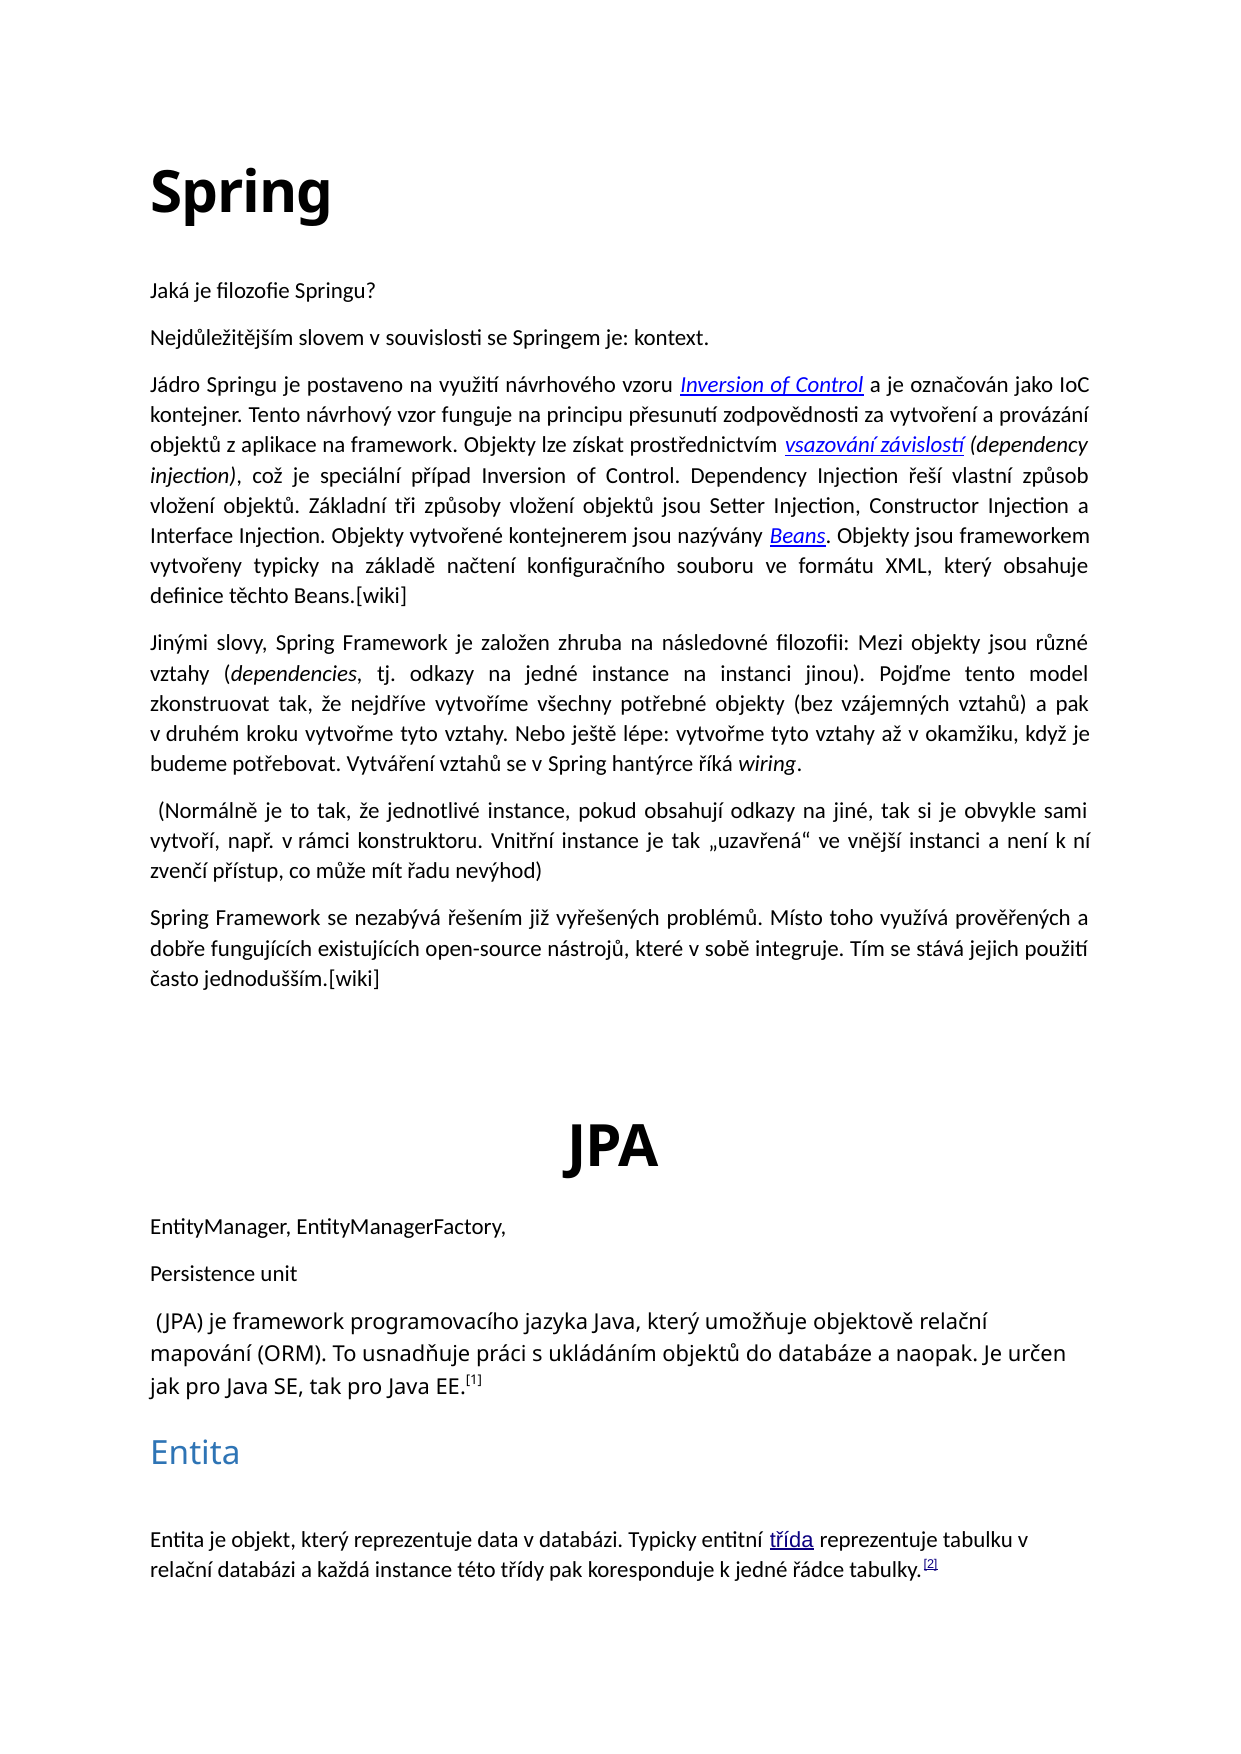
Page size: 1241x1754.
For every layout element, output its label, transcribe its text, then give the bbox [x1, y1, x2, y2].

text Jinými slovy, Spring Framework je založen zhruba na následovné filozofii: Mezi objekty jsou různé vztahy (dependencies, tj. odkazy na jedné instance na instanci jinou). Pojďme tento model zkonstruovat tak, že nejdříve vytvoříme všechny potřebné objekty (bez vzájemných vztahů) a pak v druhém kroku vytvořme tyto vztahy. Nebo ještě lépe: vytvořme tyto vztahy až v okamžiku, když je budeme potřebovat. Vytváření vztahů se v Spring hantýrce říká wiring. [150, 628, 1090, 777]
text Entita je objekt, který reprezentuje data v databázi. Typicky entitní třída reprezentuje tabulku v relační databázi a každá instance této třídy pak koresponduje k jedné řádce tabulky.[2] [150, 1525, 1090, 1583]
text (JPA) je framework programovacího jazyka Java, který umožňuje objektově relační mapování (ORM). To usnadňuje práci s ukládáním objektů do databáze a naopak. Je určen jak pro Java SE, tak pro Java EE.[1] [150, 1306, 1090, 1401]
text Persistence unit [150, 1259, 1090, 1287]
text EntityManager, EntityManagerFactory, [150, 1212, 1090, 1240]
text Nejdůležitějším slovem v souvislosti se Springem je: kontext. [150, 323, 1090, 351]
text Jádro Springu je postaveno na využití návrhového vzoru Inversion of Control a je označován jako IoC kontejner. Tento návrhový vzor funguje na principu přesunutí zodpovědnosti za vytvoření a provázání objektů z aplikace na framework. Objekty lze získat prostřednictvím vsazování závislostí (dependency injection), což je speciální případ Inversion of Control. Dependency Injection řeší vlastní způsob vložení objektů. Základní tři způsoby vložení objektů jsou Setter Injection, Constructor Injection a Interface Injection. Objekty vytvořené kontejnerem jsou nazývány Beans. Objekty jsou frameworkem vytvořeny typicky na základě načtení konfiguračního souboru ve formátu XML, který obsahuje definice těchto Beans.[wiki] [150, 370, 1090, 609]
subtitle Entita [150, 1429, 1090, 1474]
text (Normálně je to tak, že jednotlivé instance, pokud obsahují odkazy na jiné, tak si je obvykle sami vytvoří, např. v rámci konstruktoru. Vnitřní instance je tak „uzavřená“ ve vnější instanci a není k ní zvenčí přístup, co může mít řadu nevýhod) [150, 796, 1090, 884]
text Jaká je filozofie Springu? [150, 276, 1090, 304]
title JPA [150, 1104, 1090, 1184]
title Spring [150, 150, 1090, 229]
text Spring Framework se nezabývá řešením již vyřešených problémů. Místo toho využívá prověřených a dobře fungujících existujících open-source nástrojů, které v sobě integruje. Tím se stává jejich použití často jednodušším.[wiki] [150, 903, 1090, 992]
